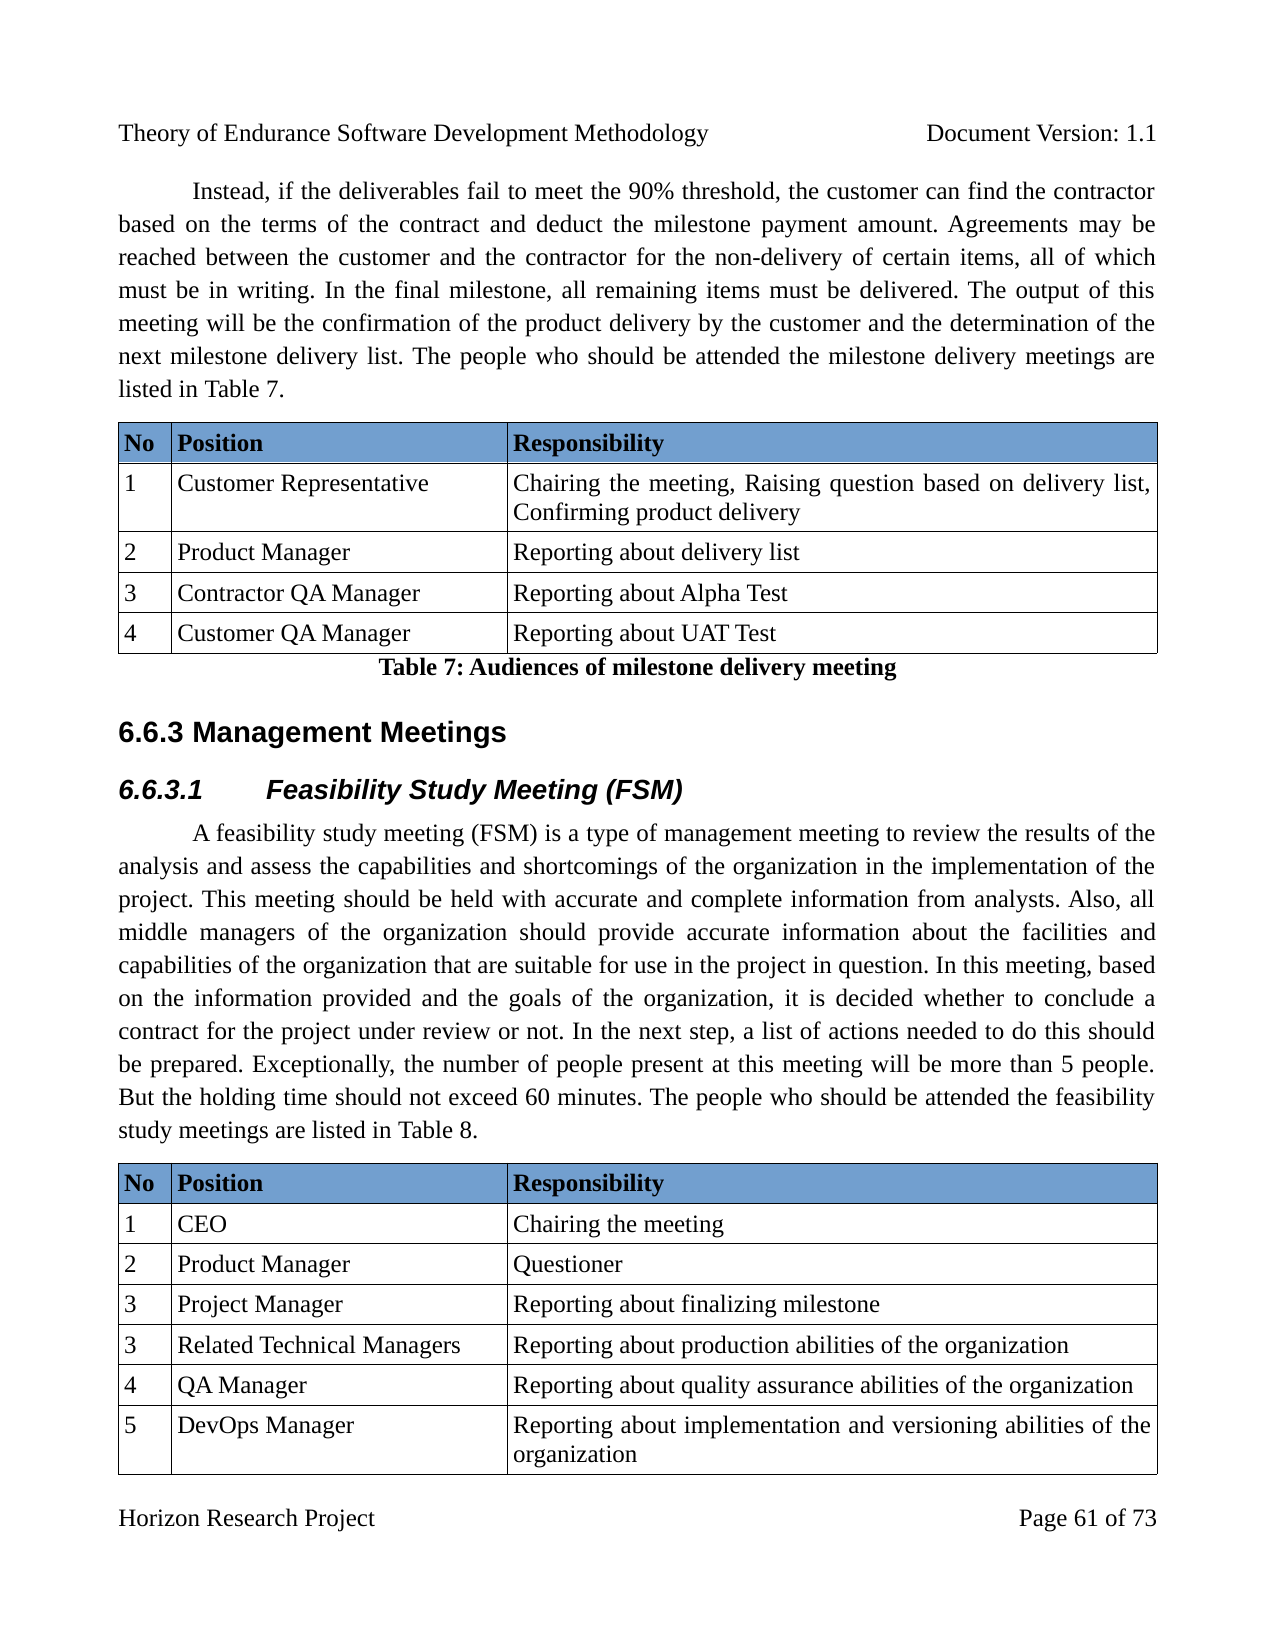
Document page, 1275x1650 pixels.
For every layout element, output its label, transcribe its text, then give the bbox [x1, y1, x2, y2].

table_cell Chairing the meeting, Raising question based on delivery list, Confirming product delivery [508, 464, 1157, 531]
table_cell 3 [119, 573, 171, 612]
table_cell 4 [119, 1365, 171, 1404]
table_cell 5 [119, 1406, 171, 1473]
table_cell Customer Representative [172, 464, 507, 531]
table_header No [119, 423, 171, 462]
table_header Position [172, 1164, 507, 1203]
table_cell Reporting about quality assurance abilities of the organization [508, 1365, 1157, 1404]
table_cell QA Manager [172, 1365, 507, 1404]
table_cell 4 [119, 613, 171, 652]
table_cell Product Manager [172, 532, 507, 572]
table_header Position [172, 423, 507, 462]
table_cell Reporting about delivery list [508, 532, 1157, 572]
table_cell Reporting about implementation and versioning abilities of the organization [508, 1406, 1157, 1473]
table_cell Reporting about UAT Test [508, 613, 1157, 652]
text Instead, if the deliverables fail to meet the 90% threshold, the customer can find the contractor based on the terms of the contract and deduct the milestone payment amount. Agreements may be reached between the customer and the contractor for the non-delivery of certain items, all of which must be in writing. In the final milestone, all remaining items must be delivered. The output of this meeting will be the confirmation of the product delivery by the customer and the determination of the next milestone delivery list. The people who should be attended the milestone delivery meetings are listed in Table 7. [118, 176, 1157, 403]
table_cell 1 [119, 1204, 171, 1243]
table_cell Reporting about finalizing milestone [508, 1285, 1157, 1324]
subtitle Management Meetings [118, 715, 1157, 748]
table_cell Reporting about production abilities of the organization [508, 1325, 1157, 1364]
table_cell Customer QA Manager [172, 613, 507, 652]
table_cell Chairing the meeting [508, 1204, 1157, 1243]
table_cell Product Manager [172, 1244, 507, 1283]
table_cell Reporting about Alpha Test [508, 573, 1157, 612]
subtitle Feasibility Study Meeting (FSM) [118, 773, 1157, 805]
table_cell 3 [119, 1285, 171, 1324]
table_cell CEO [172, 1204, 507, 1243]
table_header Responsibility [508, 423, 1157, 462]
table_cell Questioner [508, 1244, 1157, 1283]
table_cell 3 [119, 1325, 171, 1364]
table_cell 1 [119, 464, 171, 531]
table_header No [119, 1164, 171, 1203]
text A feasibility study meeting (FSM) is a type of management meeting to review the results of the analysis and assess the capabilities and shortcomings of the organization in the implementation of the project. This meeting should be held with accurate and complete information from analysts. Also, all middle managers of the organization should provide accurate information about the facilities and capabilities of the organization that are suitable for use in the project in question. In this meeting, based on the information provided and the goals of the organization, it is decided whether to conclude a contract for the project under review or not. In the next step, a list of actions needed to do this should be prepared. Exceptionally, the number of people present at this meeting will be more than 5 people. But the holding time should not exceed 60 minutes. The people who should be attended the feasibility study meetings are listed in Table 8. [118, 818, 1157, 1144]
text Table 7: Audiences of milestone delivery meeting [118, 654, 1157, 681]
table_cell Contractor QA Manager [172, 573, 507, 612]
table_header Responsibility [508, 1164, 1157, 1203]
table_cell Project Manager [172, 1285, 507, 1324]
table_cell 2 [119, 1244, 171, 1283]
table_cell 2 [119, 532, 171, 572]
table_cell DevOps Manager [172, 1406, 507, 1473]
table_cell Related Technical Managers [172, 1325, 507, 1364]
